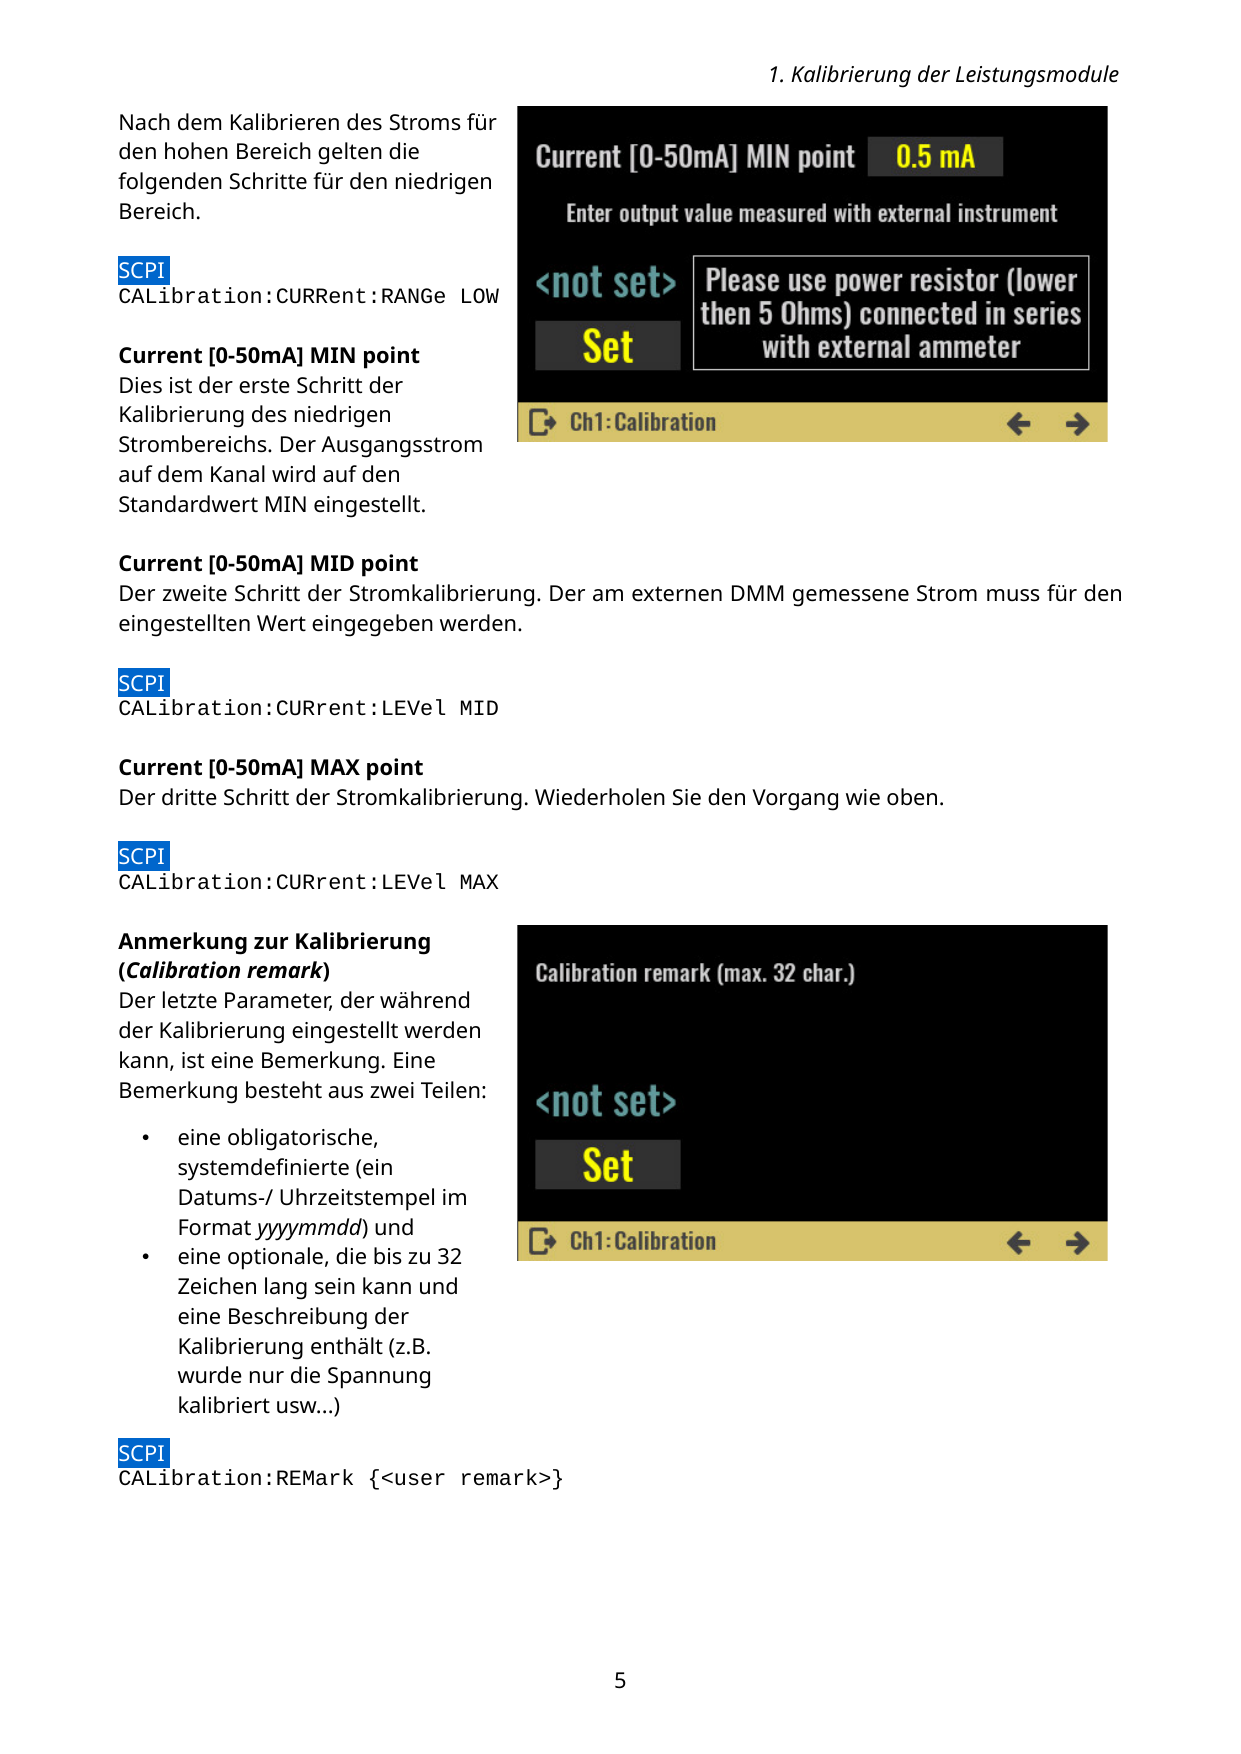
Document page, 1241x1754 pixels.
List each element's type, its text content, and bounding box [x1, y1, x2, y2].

table_header Anmerkung zur Kalibrierung (Calibration remark) Der letzte Parameter, der während der Kalibrierung eingestellt werden kann, ist eine Bemerkung. Eine Bemerkung besteht aus zwei Teilen: eine obligatorische, systemdefinierte (ein Datums-/ Uhrzeitstempel im Format yyyymmdd) und eine optionale, die bis zu 32 Zeichen lang sein kann und eine Beschreibung der Kalibrierung enthält (z.B. wurde nur die Spannung kalibriert usw...) [118, 926, 502, 1438]
table_header [502, 926, 1123, 1438]
picture [517, 106, 1108, 442]
table_cell SCPI CALibration:REMark {<user remark>} [118, 1438, 1123, 1492]
picture [517, 925, 1108, 1261]
table_cell Current [0-50mA] MID point Der zweite Schritt der Stromkalibrierung. Der am externen DMM gemessene Strom muss für den eingestellten Wert eingegeben werden. SCPI CALibration:CURrent:LEVel MID Current [0-50mA] MAX point Der dritte Schritt der Stromkalibrierung. Wiederholen Sie den Vorgang wie oben. SCPI CALibration:CURrent:LEVel MAX [118, 549, 1123, 896]
table_header Nach dem Kalibrieren des Stroms für den hohen Bereich gelten die folgenden Schritte für den niedrigen Bereich. SCPI CALibration:CURRent:RANGe LOW Current [0-50mA] MIN point Dies ist der erste Schritt der Kalibrierung des niedrigen Strombereichs. Der Ausgangsstrom auf dem Kanal wird auf den Standardwert MIN eingestellt. [118, 107, 502, 548]
table_header [502, 107, 1123, 548]
